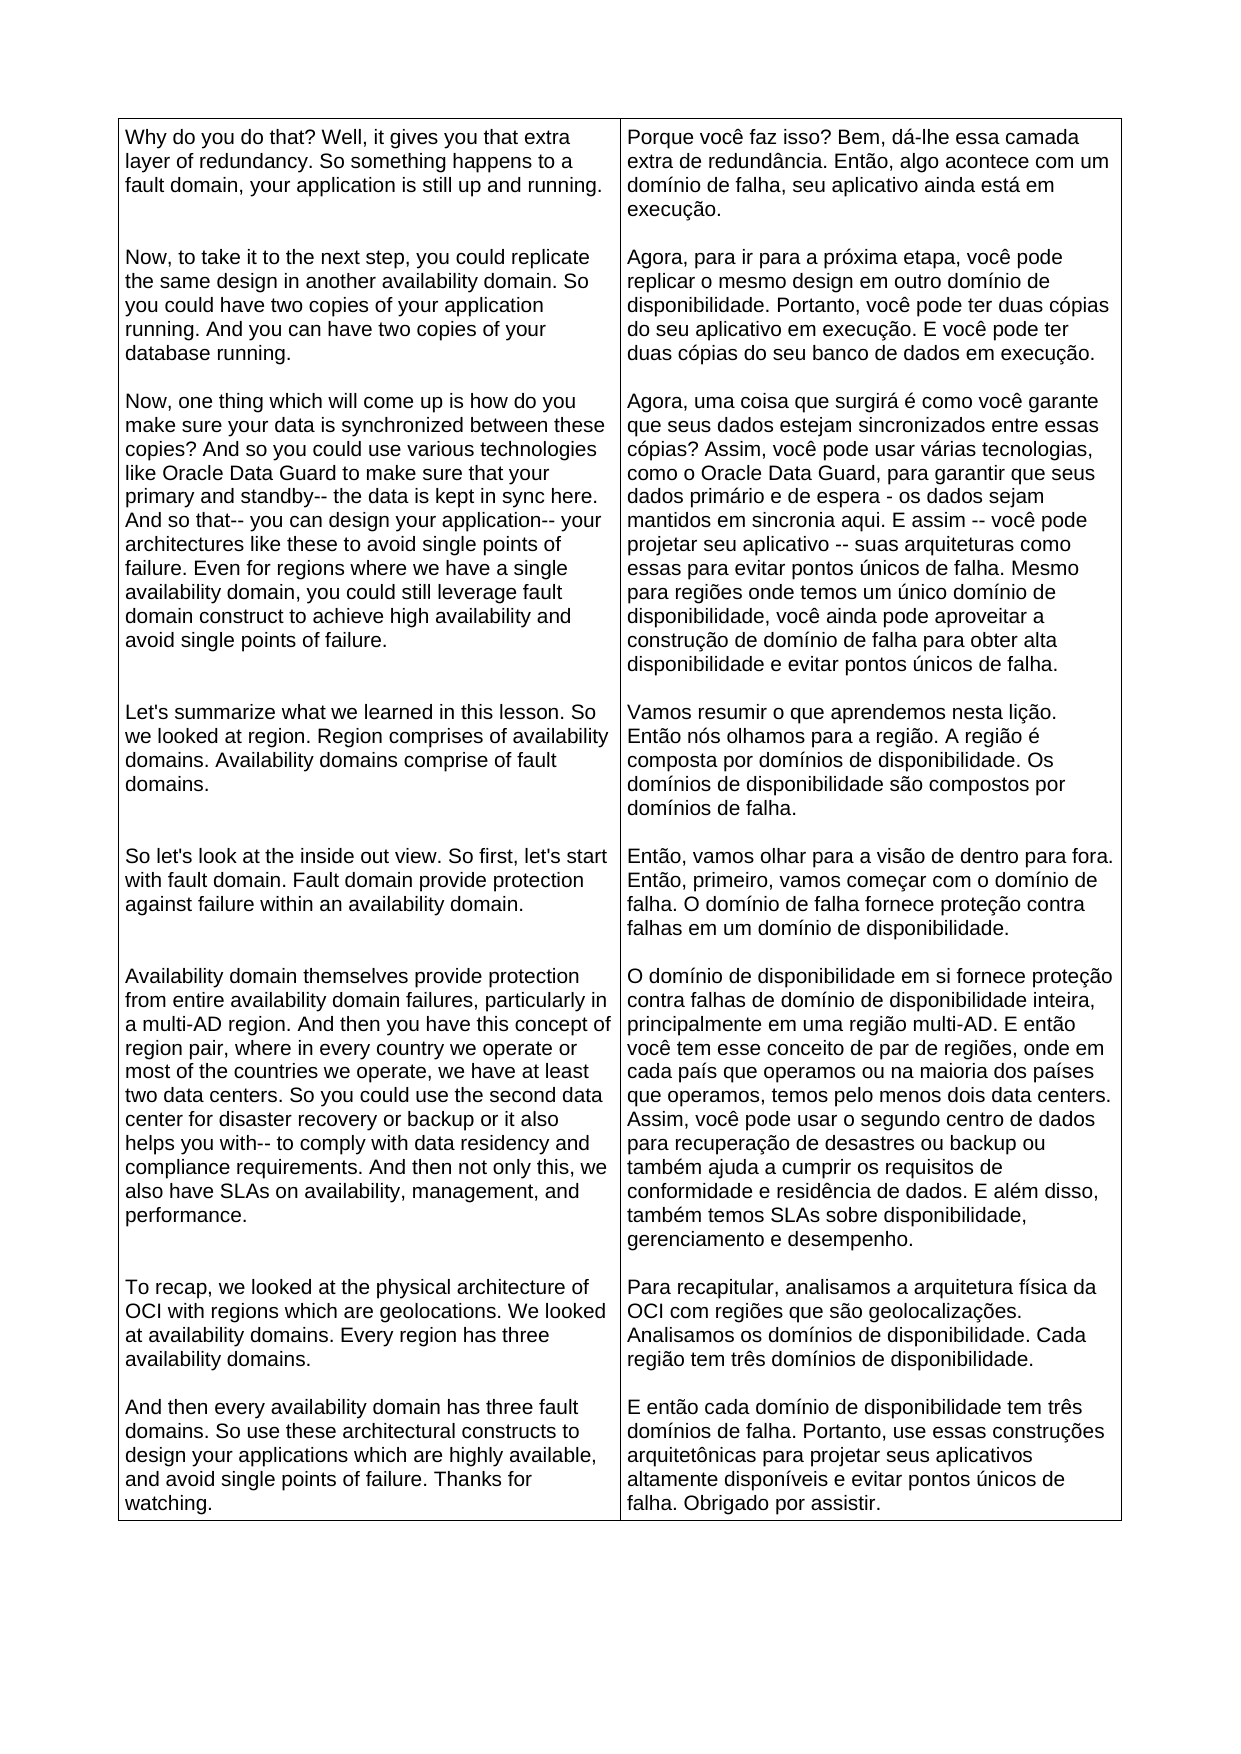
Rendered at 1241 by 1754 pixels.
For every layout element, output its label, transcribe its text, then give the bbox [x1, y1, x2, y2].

table_header Why do you do that? Well, it gives you that extra layer of redundancy. So something happens to a fault domain, your application is still up and running. Now, to take it to the next step, you could replicate the same design in another availability domain. So you could have two copies of your application running. And you can have two copies of your database running. Now, one thing which will come up is how do you make sure your data is synchronized between these copies? And so you could use various technologies like Oracle Data Guard to make sure that your primary and standby-- the data is kept in sync here. And so that-- you can design your application-- your architectures like these to avoid single points of failure. Even for regions where we have a single availability domain, you could still leverage fault domain construct to achieve high availability and avoid single points of failure. Let's summarize what we learned in this lesson. So we looked at region. Region comprises of availability domains. Availability domains comprise of fault domains. So let's look at the inside out view. So first, let's start with fault domain. Fault domain provide protection against failure within an availability domain. Availability domain themselves provide protection from entire availability domain failures, particularly in a multi-AD region. And then you have this concept of region pair, where in every country we operate or most of the countries we operate, we have at least two data centers. So you could use the second data center for disaster recovery or backup or it also helps you with-- to comply with data residency and compliance requirements. And then not only this, we also have SLAs on availability, management, and performance. To recap, we looked at the physical architecture of OCI with regions which are geolocations. We looked at availability domains. Every region has three availability domains. And then every availability domain has three fault domains. So use these architectural constructs to design your applications which are highly available, and avoid single points of failure. Thanks for watching. [119, 119, 620, 1520]
table_header Porque você faz isso? Bem, dá-lhe essa camada extra de redundância. Então, algo acontece com um domínio de falha, seu aplicativo ainda está em execução. Agora, para ir para a próxima etapa, você pode replicar o mesmo design em outro domínio de disponibilidade. Portanto, você pode ter duas cópias do seu aplicativo em execução. E você pode ter duas cópias do seu banco de dados em execução. Agora, uma coisa que surgirá é como você garante que seus dados estejam sincronizados entre essas cópias? Assim, você pode usar várias tecnologias, como o Oracle Data Guard, para garantir que seus dados primário e de espera - os dados sejam mantidos em sincronia aqui. E assim -- você pode projetar seu aplicativo -- suas arquiteturas como essas para evitar pontos únicos de falha. Mesmo para regiões onde temos um único domínio de disponibilidade, você ainda pode aproveitar a construção de domínio de falha para obter alta disponibilidade e evitar pontos únicos de falha. Vamos resumir o que aprendemos nesta lição. Então nós olhamos para a região. A região é composta por domínios de disponibilidade. Os domínios de disponibilidade são compostos por domínios de falha. Então, vamos olhar para a visão de dentro para fora. Então, primeiro, vamos começar com o domínio de falha. O domínio de falha fornece proteção contra falhas em um domínio de disponibilidade. O domínio de disponibilidade em si fornece proteção contra falhas de domínio de disponibilidade inteira, principalmente em uma região multi-AD. E então você tem esse conceito de par de regiões, onde em cada país que operamos ou na maioria dos países que operamos, temos pelo menos dois data centers. Assim, você pode usar o segundo centro de dados para recuperação de desastres ou backup ou também ajuda a cumprir os requisitos de conformidade e residência de dados. E além disso, também temos SLAs sobre disponibilidade, gerenciamento e desempenho. Para recapitular, analisamos a arquitetura física da OCI com regiões que são geolocalizações. Analisamos os domínios de disponibilidade. Cada região tem três domínios de disponibilidade. E então cada domínio de disponibilidade tem três domínios de falha. Portanto, use essas construções arquitetônicas para projetar seus aplicativos altamente disponíveis e evitar pontos únicos de falha. Obrigado por assistir. [621, 119, 1121, 1520]
